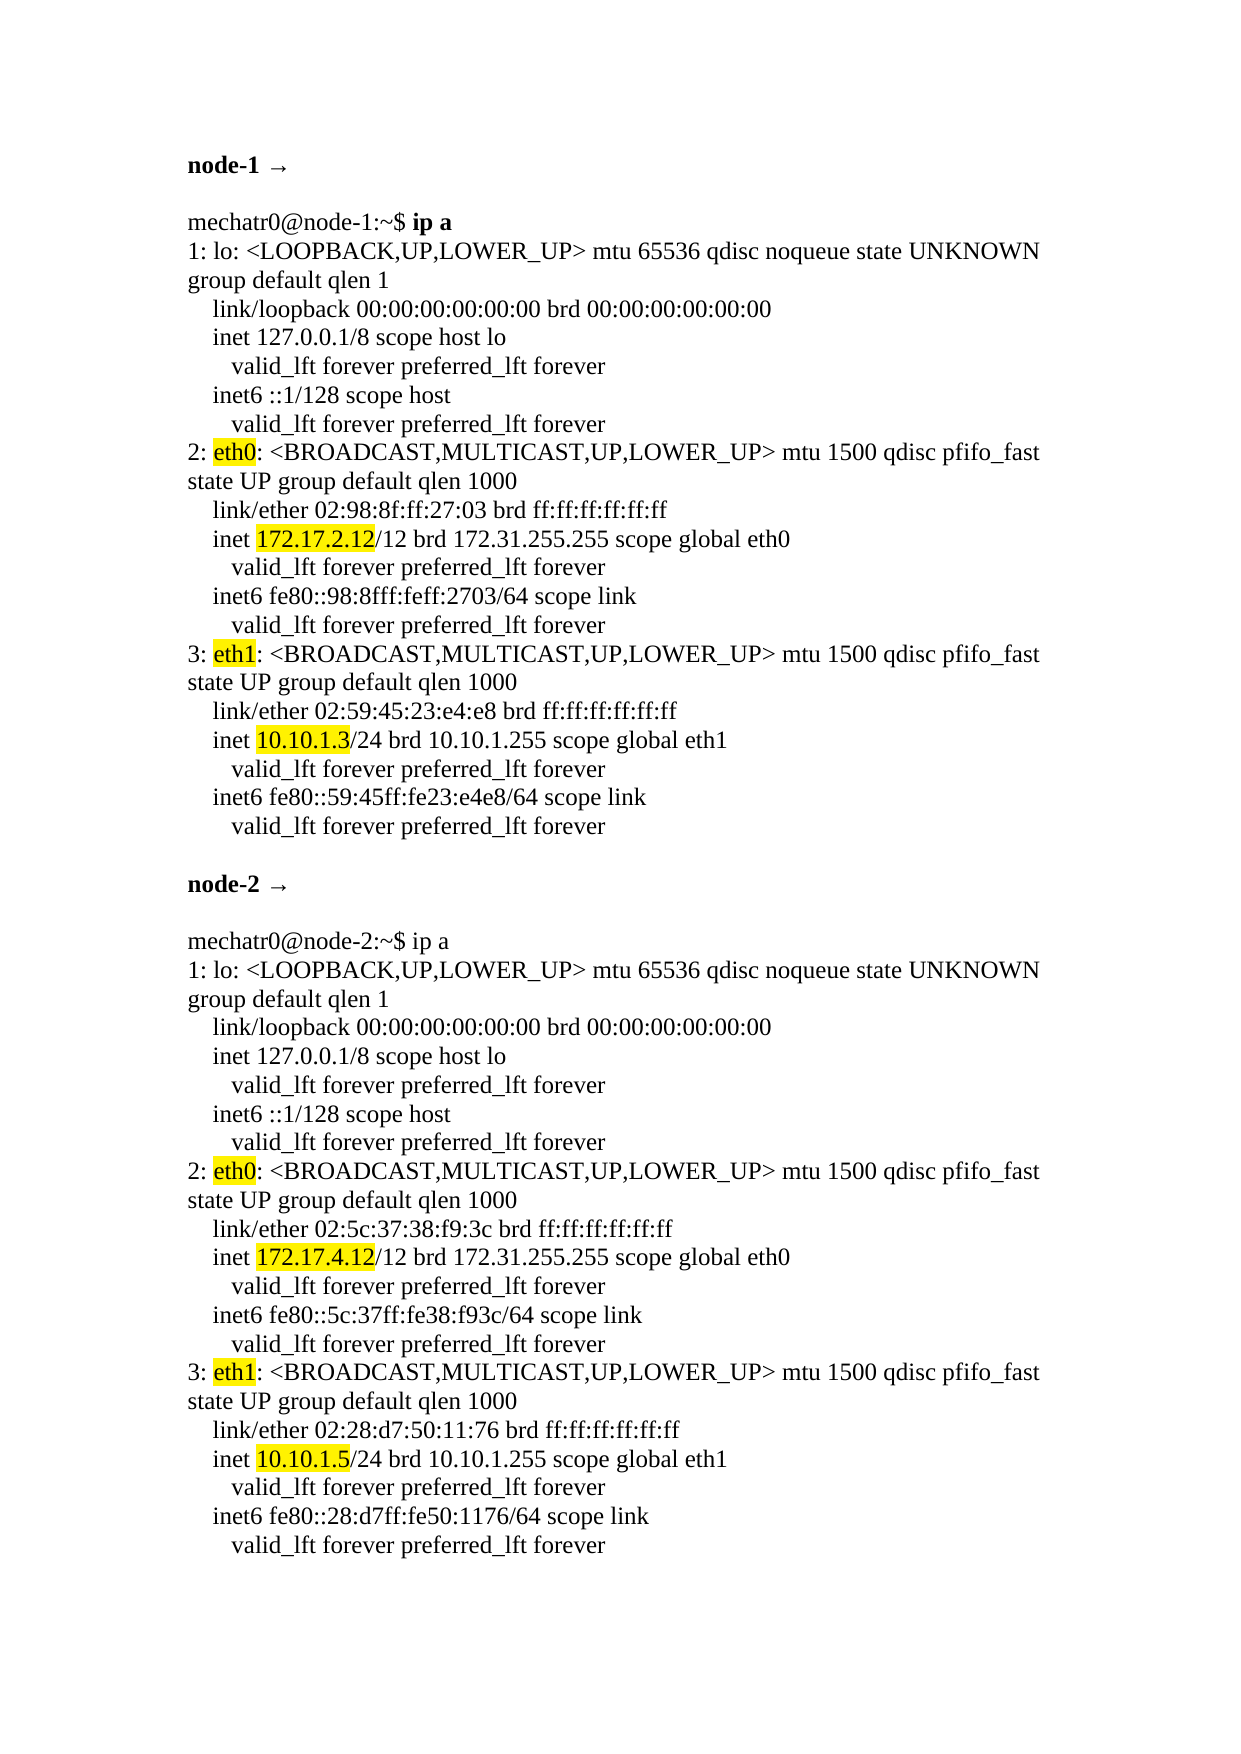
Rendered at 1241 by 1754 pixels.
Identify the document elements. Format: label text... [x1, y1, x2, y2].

text valid_lft forever preferred_lft forever [187, 351, 1053, 380]
text link/loopback 00:00:00:00:00:00 brd 00:00:00:00:00:00 [187, 294, 1053, 322]
text node-2 → [187, 869, 1053, 897]
text mechatr0@node-1:~$ ip a [187, 207, 1053, 236]
text valid_lft forever preferred_lft forever [187, 811, 1053, 840]
text 3: eth1: <BROADCAST,MULTICAST,UP,LOWER_UP> mtu 1500 qdisc pfifo_fast state UP group default qlen 1000 [187, 639, 1053, 696]
text valid_lft forever preferred_lft forever [187, 552, 1053, 581]
text valid_lft forever preferred_lft forever [187, 1530, 1053, 1559]
text link/ether 02:5c:37:38:f9:3c brd ff:ff:ff:ff:ff:ff [187, 1214, 1053, 1242]
text 3: eth1: <BROADCAST,MULTICAST,UP,LOWER_UP> mtu 1500 qdisc pfifo_fast state UP group default qlen 1000 [187, 1357, 1053, 1415]
text 2: eth0: <BROADCAST,MULTICAST,UP,LOWER_UP> mtu 1500 qdisc pfifo_fast state UP group default qlen 1000 [187, 437, 1053, 495]
text link/ether 02:98:8f:ff:27:03 brd ff:ff:ff:ff:ff:ff [187, 495, 1053, 524]
text node-1 → [187, 150, 1053, 179]
text mechatr0@node-2:~$ ip a [187, 926, 1053, 955]
text link/loopback 00:00:00:00:00:00 brd 00:00:00:00:00:00 [187, 1012, 1053, 1041]
text valid_lft forever preferred_lft forever [187, 1271, 1053, 1300]
text inet 127.0.0.1/8 scope host lo [187, 1041, 1053, 1070]
text valid_lft forever preferred_lft forever [187, 754, 1053, 782]
text inet 10.10.1.5/24 brd 10.10.1.255 scope global eth1 [187, 1444, 1053, 1472]
text inet 10.10.1.3/24 brd 10.10.1.255 scope global eth1 [187, 725, 1053, 754]
text link/ether 02:28:d7:50:11:76 brd ff:ff:ff:ff:ff:ff [187, 1415, 1053, 1444]
text inet6 ::1/128 scope host [187, 1099, 1053, 1127]
text valid_lft forever preferred_lft forever [187, 409, 1053, 437]
text valid_lft forever preferred_lft forever [187, 1070, 1053, 1099]
text valid_lft forever preferred_lft forever [187, 1329, 1053, 1357]
text valid_lft forever preferred_lft forever [187, 610, 1053, 639]
text 1: lo: <LOOPBACK,UP,LOWER_UP> mtu 65536 qdisc noqueue state UNKNOWN group default qlen 1 [187, 236, 1053, 294]
text inet6 ::1/128 scope host [187, 380, 1053, 409]
text link/ether 02:59:45:23:e4:e8 brd ff:ff:ff:ff:ff:ff [187, 696, 1053, 725]
text valid_lft forever preferred_lft forever [187, 1127, 1053, 1156]
text inet6 fe80::98:8fff:feff:2703/64 scope link [187, 581, 1053, 610]
text valid_lft forever preferred_lft forever [187, 1472, 1053, 1501]
text inet 172.17.2.12/12 brd 172.31.255.255 scope global eth0 [187, 524, 1053, 552]
text inet 127.0.0.1/8 scope host lo [187, 322, 1053, 351]
text 2: eth0: <BROADCAST,MULTICAST,UP,LOWER_UP> mtu 1500 qdisc pfifo_fast state UP group default qlen 1000 [187, 1156, 1053, 1214]
text inet6 fe80::59:45ff:fe23:e4e8/64 scope link [187, 782, 1053, 811]
text inet6 fe80::28:d7ff:fe50:1176/64 scope link [187, 1501, 1053, 1530]
text 1: lo: <LOOPBACK,UP,LOWER_UP> mtu 65536 qdisc noqueue state UNKNOWN group default qlen 1 [187, 955, 1053, 1012]
text inet6 fe80::5c:37ff:fe38:f93c/64 scope link [187, 1300, 1053, 1329]
text inet 172.17.4.12/12 brd 172.31.255.255 scope global eth0 [187, 1242, 1053, 1271]
